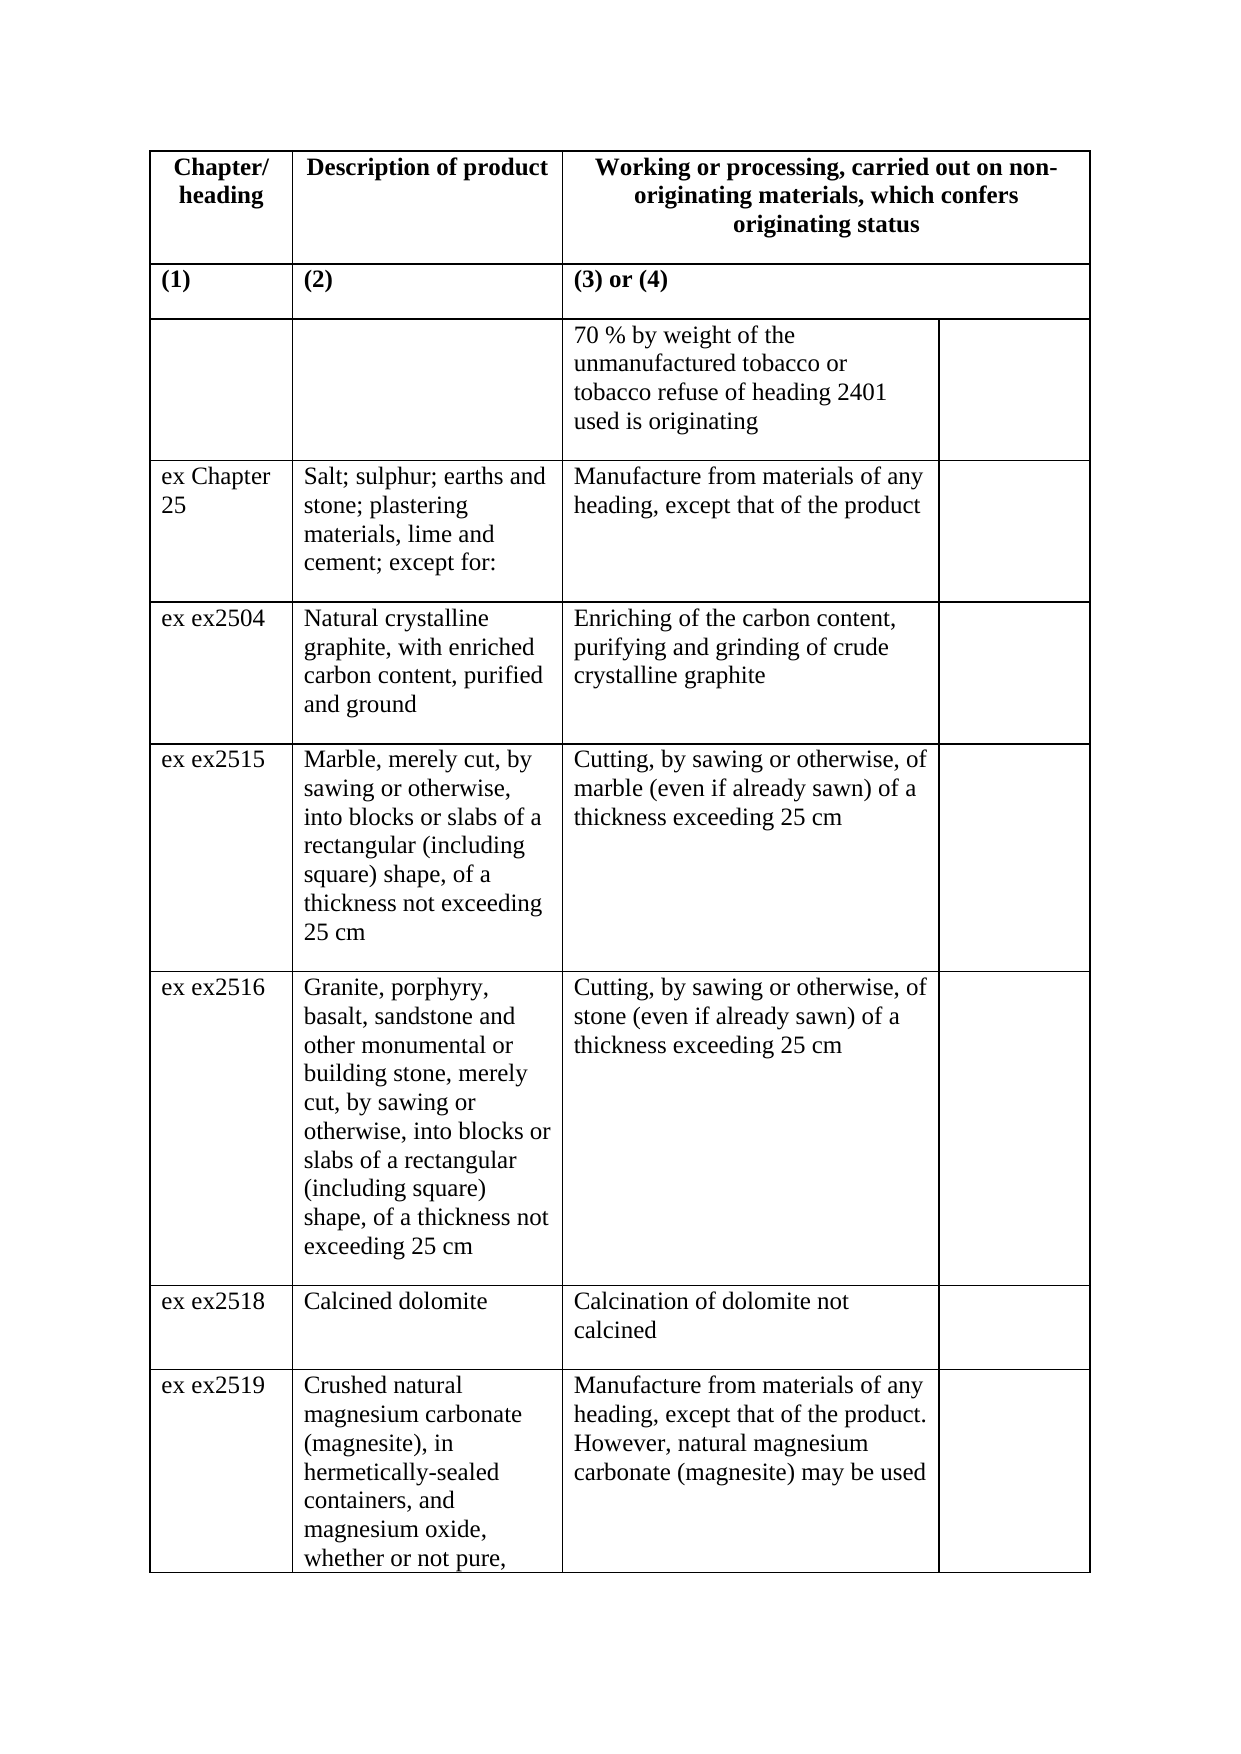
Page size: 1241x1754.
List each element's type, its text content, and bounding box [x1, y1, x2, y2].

table_cell [940, 972, 1089, 1285]
table_cell Marble, merely cut, by sawing or otherwise, into blocks or slabs of a rectangular (including square) shape, of a thickness not exceeding 25 cm [293, 745, 562, 971]
table_cell [940, 1370, 1089, 1572]
table_cell ex ex2504 [151, 603, 292, 743]
table_cell [940, 745, 1089, 971]
table_cell Granite, porphyry, basalt, sandstone and other monumental or building stone, merely cut, by sawing or otherwise, into blocks or slabs of a rectangular (including square) shape, of a thickness not exceeding 25 cm [293, 972, 562, 1285]
table_cell 70 % by weight of the unmanufactured tobacco or tobacco refuse of heading 2401 used is originating [563, 320, 938, 460]
table_cell Crushed natural magnesium carbonate (magnesite), in hermetically-sealed containers, and magnesium oxide, whether or not pure, [293, 1370, 562, 1572]
table_cell Cutting, by sawing or otherwise, of stone (even if already sawn) of a thickness exceeding 25 cm [563, 972, 938, 1285]
table_cell ex ex2518 [151, 1286, 292, 1369]
table_cell (3) or (4) [563, 265, 1089, 318]
table_header Chapter/ heading [151, 152, 292, 263]
table_header Description of product [293, 152, 562, 263]
table_cell (1) [151, 265, 292, 318]
table_cell Cutting, by sawing or otherwise, of marble (even if already sawn) of a thickness exceeding 25 cm [563, 745, 938, 971]
table_cell Enriching of the carbon content, purifying and grinding of crude crystalline graphite [563, 603, 938, 743]
table_cell ex ex2515 [151, 745, 292, 971]
table_cell [940, 603, 1089, 743]
table_cell [293, 320, 562, 460]
table_header Working or processing, carried out on non-originating materials, which confers originating status [563, 152, 1089, 263]
table_cell Calcination of dolomite not calcined [563, 1286, 938, 1369]
table_cell Manufacture from materials of any heading, except that of the product [563, 461, 938, 601]
table_cell [940, 1286, 1089, 1369]
table_cell Manufacture from materials of any heading, except that of the product. However, natural magnesium carbonate (magnesite) may be used [563, 1370, 938, 1572]
table_cell ex ex2519 [151, 1370, 292, 1572]
table_cell Calcined dolomite [293, 1286, 562, 1369]
table_cell [940, 320, 1089, 460]
table_cell Salt; sulphur; earths and stone; plastering materials, lime and cement; except for: [293, 461, 562, 601]
table_cell ex Chapter 25 [151, 461, 292, 601]
table_cell (2) [293, 265, 562, 318]
table_cell ex ex2516 [151, 972, 292, 1285]
table_cell [940, 461, 1089, 601]
table_cell Natural crystalline graphite, with enriched carbon content, purified and ground [293, 603, 562, 743]
table_cell [151, 320, 292, 460]
